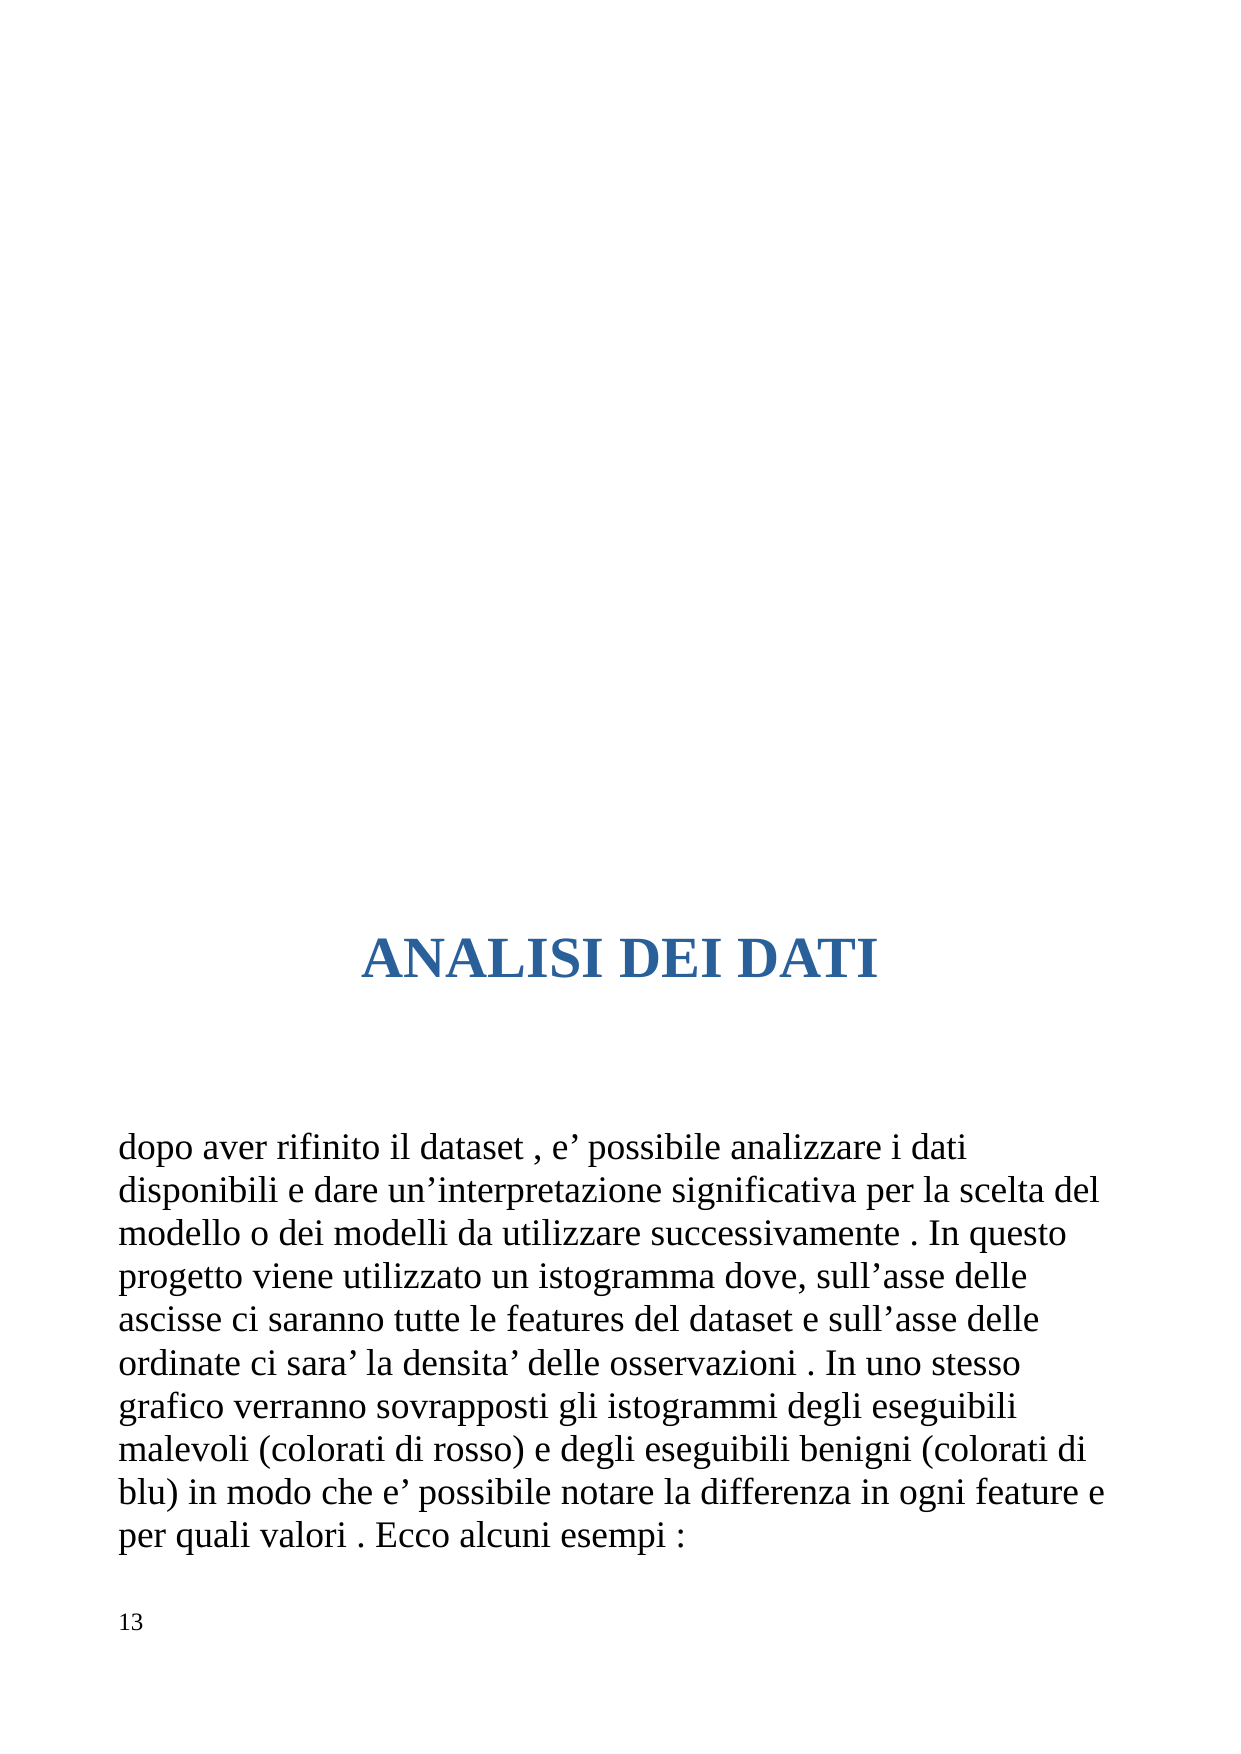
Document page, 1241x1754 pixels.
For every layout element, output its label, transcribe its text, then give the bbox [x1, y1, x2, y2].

text ANALISI DEI DATI [118, 923, 1122, 990]
text dopo aver rifinito il dataset , e’ possibile analizzare i dati disponibili e dare un’interpretazione significativa per la scelta del modello o dei modelli da utilizzare successivamente . In questo progetto viene utilizzato un istogramma dove, sull’asse delle ascisse ci saranno tutte le features del dataset e sull’asse delle ordinate ci sara’ la densita’ delle osservazioni . In uno stesso grafico verranno sovrapposti gli istogrammi degli eseguibili malevoli (colorati di rosso) e degli eseguibili benigni (colorati di blu) in modo che e’ possibile notare la differenza in ogni feature e per quali valori . Ecco alcuni esempi : [118, 1124, 1122, 1556]
